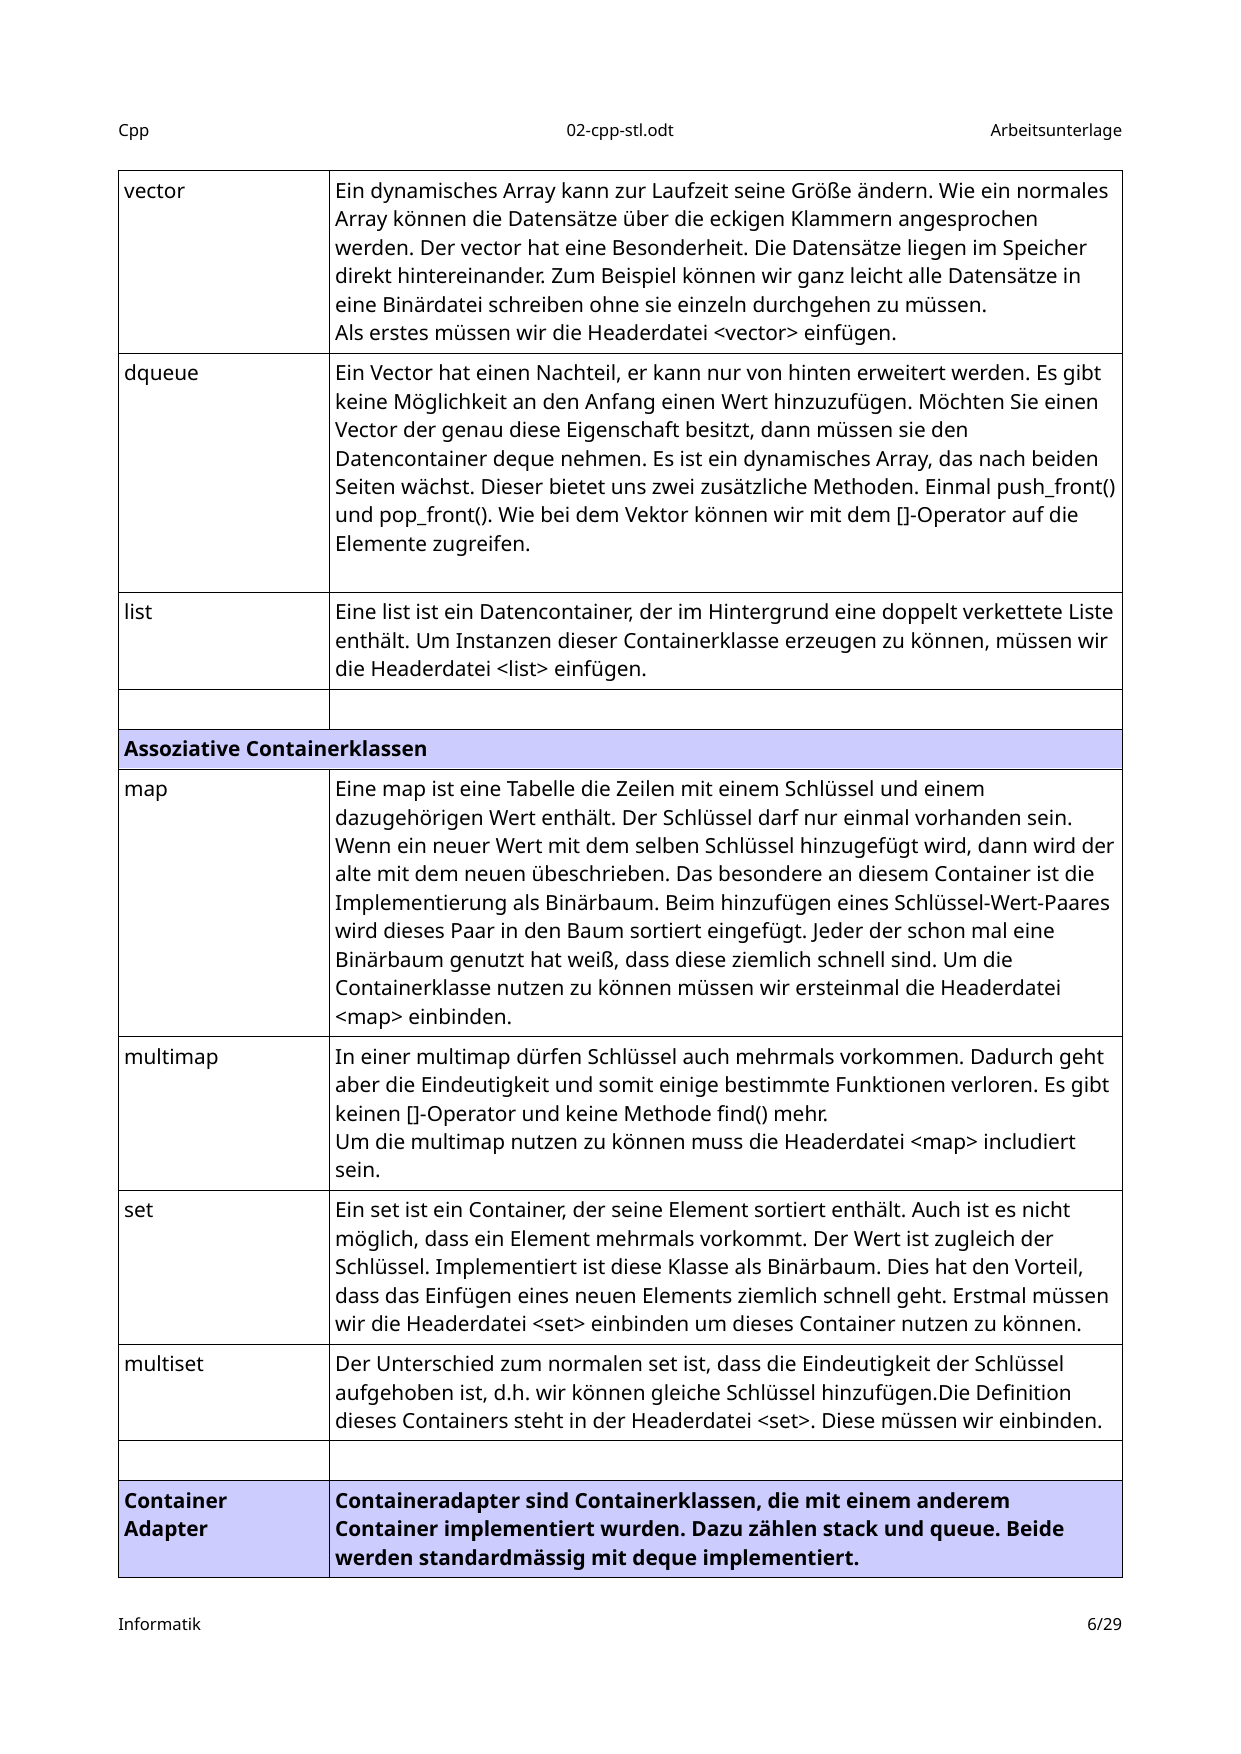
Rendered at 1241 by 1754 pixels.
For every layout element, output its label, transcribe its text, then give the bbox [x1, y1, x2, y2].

table_cell map [119, 770, 329, 1036]
table_cell [119, 1441, 329, 1480]
table_cell [119, 690, 329, 728]
table_cell Ein dynamisches Array kann zur Laufzeit seine Größe ändern. Wie ein normales Array können die Datensätze über die eckigen Klammern angesprochen werden. Der vector hat eine Besonderheit. Die Datensätze liegen im Speicher direkt hintereinander. Zum Beispiel können wir ganz leicht alle Datensätze in eine Binärdatei schreiben ohne sie einzeln durchgehen zu müssen. Als erstes müssen wir die Headerdatei <vector> einfügen. [330, 171, 1122, 352]
table_cell Eine map ist eine Tabelle die Zeilen mit einem Schlüssel und einem dazugehörigen Wert enthält. Der Schlüssel darf nur einmal vorhanden sein. Wenn ein neuer Wert mit dem selben Schlüssel hinzugefügt wird, dann wird der alte mit dem neuen übeschrieben. Das besondere an diesem Container ist die Implementierung als Binärbaum. Beim hinzufügen eines Schlüssel-Wert-Paares wird dieses Paar in den Baum sortiert eingefügt. Jeder der schon mal eine Binärbaum genutzt hat weiß, dass diese ziemlich schnell sind. Um die Containerklasse nutzen zu können müssen wir ersteinmal die Headerdatei <map> einbinden. [330, 770, 1122, 1036]
table_cell Containeradapter sind Containerklassen, die mit einem anderem Container implementiert wurden. Dazu zählen stack und queue. Beide werden standardmässig mit deque implementiert. [330, 1481, 1122, 1577]
table_cell Eine list ist ein Datencontainer, der im Hintergrund eine doppelt verkettete Liste enthält. Um Instanzen dieser Containerklasse erzeugen zu können, müssen wir die Headerdatei <list> einfügen. [330, 593, 1122, 688]
table_cell In einer multimap dürfen Schlüssel auch mehrmals vorkommen. Dadurch geht aber die Eindeutigkeit und somit einige bestimmte Funktionen verloren. Es gibt keinen []-Operator und keine Methode find() mehr. Um die multimap nutzen zu können muss die Headerdatei <map> includiert sein. [330, 1037, 1122, 1190]
table_cell multimap [119, 1037, 329, 1190]
table_cell set [119, 1191, 329, 1343]
table_cell Assoziative Containerklassen [119, 730, 1122, 768]
table_cell Ein set ist ein Container, der seine Element sortiert enthält. Auch ist es nicht möglich, dass ein Element mehrmals vorkommt. Der Wert ist zugleich der Schlüssel. Implementiert ist diese Klasse als Binärbaum. Dies hat den Vorteil, dass das Einfügen eines neuen Elements ziemlich schnell geht. Erstmal müssen wir die Headerdatei <set> einbinden um dieses Container nutzen zu können. [330, 1191, 1122, 1343]
table_cell multiset [119, 1345, 329, 1440]
table_cell [330, 1441, 1122, 1480]
table_cell Container Adapter [119, 1481, 329, 1577]
table_cell Der Unterschied zum normalen set ist, dass die Eindeutigkeit der Schlüssel aufgehoben ist, d.h. wir können gleiche Schlüssel hinzufügen.Die Definition dieses Containers steht in der Headerdatei <set>. Diese müssen wir einbinden. [330, 1345, 1122, 1440]
table_cell vector [119, 171, 329, 352]
table_cell dqueue [119, 354, 329, 592]
table_cell [330, 690, 1122, 728]
table_cell Ein Vector hat einen Nachteil, er kann nur von hinten erweitert werden. Es gibt keine Möglichkeit an den Anfang einen Wert hinzuzufügen. Möchten Sie einen Vector der genau diese Eigenschaft besitzt, dann müssen sie den Datencontainer deque nehmen. Es ist ein dynamisches Array, das nach beiden Seiten wächst. Dieser bietet uns zwei zusätzliche Methoden. Einmal push_front() und pop_front(). Wie bei dem Vektor können wir mit dem []-Operator auf die Elemente zugreifen. [330, 354, 1122, 592]
table_cell list [119, 593, 329, 688]
